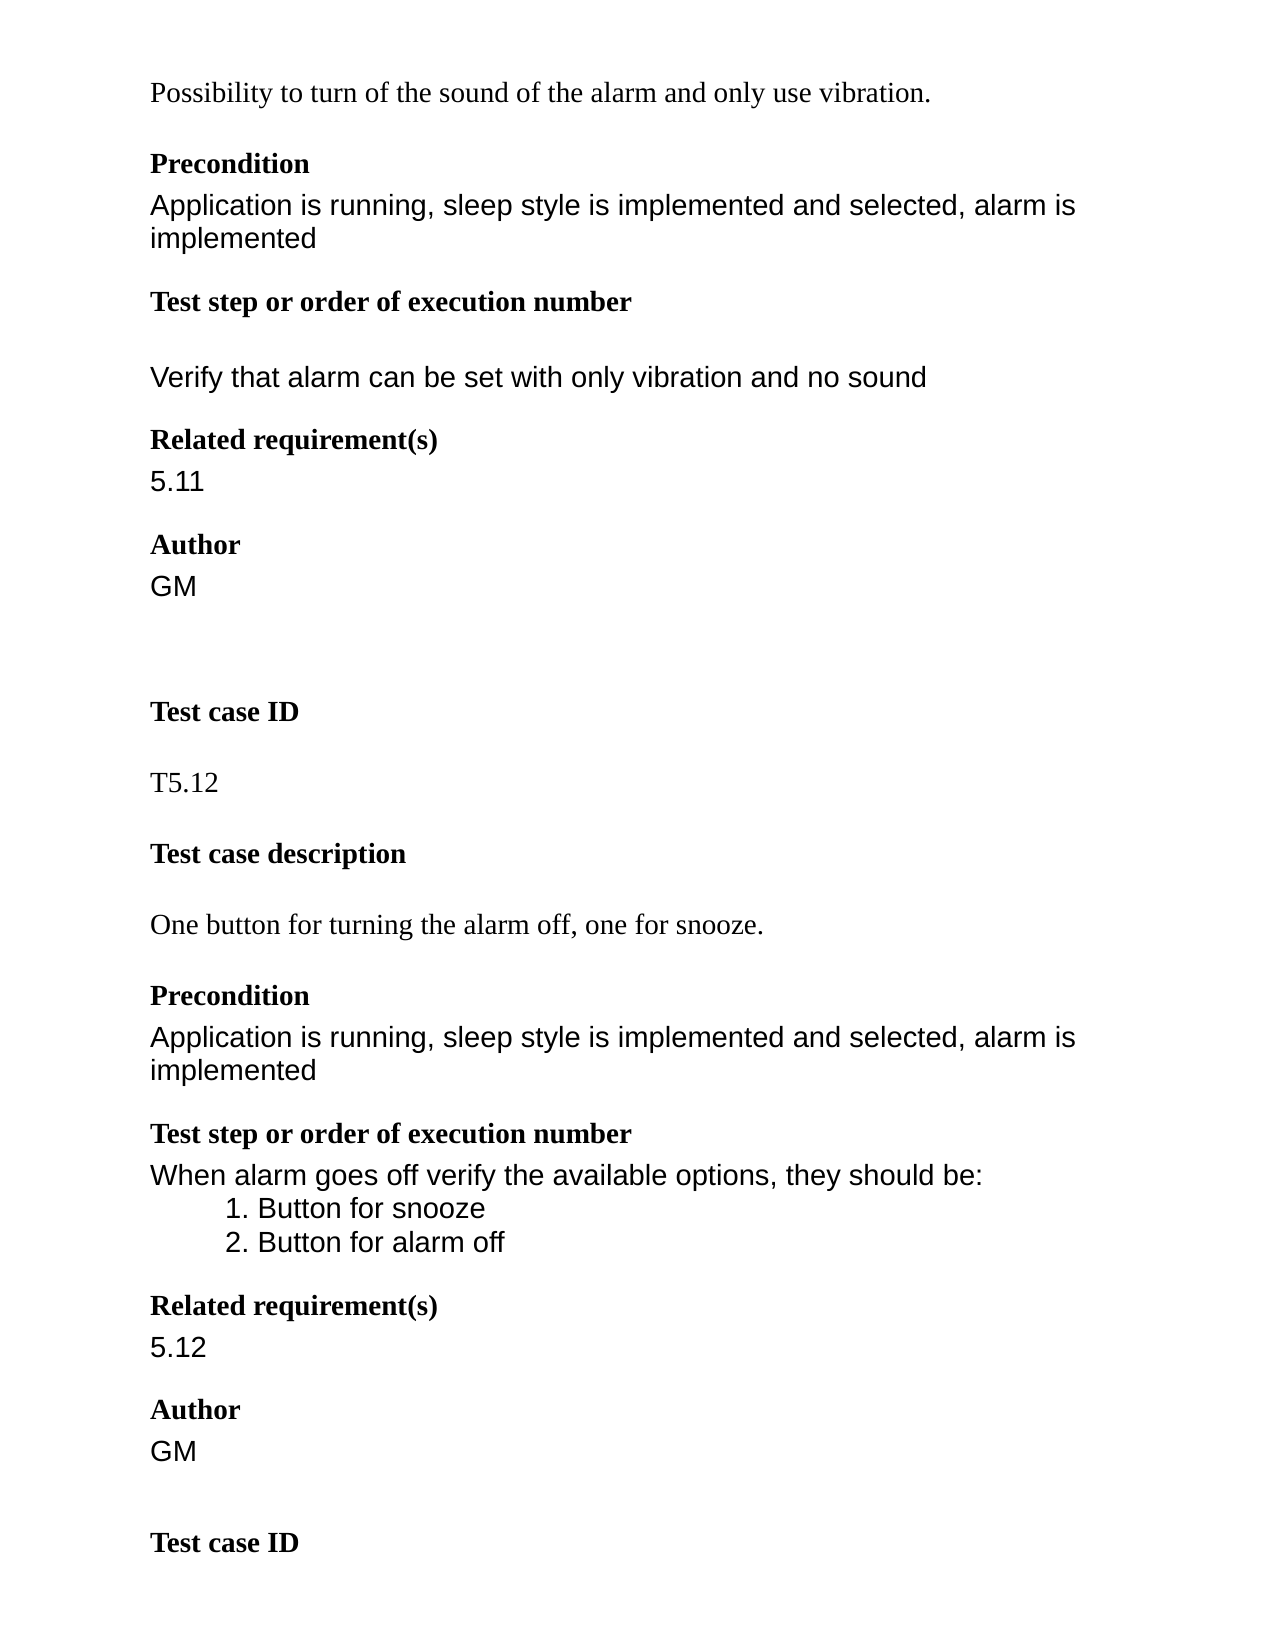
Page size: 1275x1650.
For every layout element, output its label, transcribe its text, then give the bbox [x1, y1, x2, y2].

text Author [150, 1392, 1125, 1426]
text Application is running, sleep style is implemented and selected, alarm is implemented [150, 188, 1125, 255]
text GM [150, 569, 1125, 664]
text Author [150, 527, 1125, 560]
text Test step or order of execution number [150, 284, 1125, 318]
text Possibility to turn of the sound of the alarm and only use vibration. [150, 75, 1125, 108]
text T5.12 [150, 765, 1125, 798]
text Related requirement(s) [150, 1288, 1125, 1321]
text Test step or order of execution number [150, 1116, 1125, 1149]
text One button for turning the alarm off, one for snooze. [150, 907, 1125, 940]
text 5.12 [150, 1329, 1125, 1363]
text Precondition [150, 978, 1125, 1011]
text GM [150, 1434, 1125, 1496]
text Test case ID [150, 694, 1125, 727]
text 5.11 [150, 464, 1125, 498]
text Precondition [150, 146, 1125, 179]
text Test case ID [150, 1526, 1125, 1559]
text Test case description [150, 836, 1125, 869]
text Related requirement(s) [150, 422, 1125, 456]
text When alarm goes off verify the available options, they should be: 1. Button for snooze 2. Button for alarm off [150, 1158, 1125, 1258]
text Verify that alarm can be set with only vibration and no sound [150, 326, 1125, 393]
text Application is running, sleep style is implemented and selected, alarm is implemented [150, 1020, 1125, 1087]
